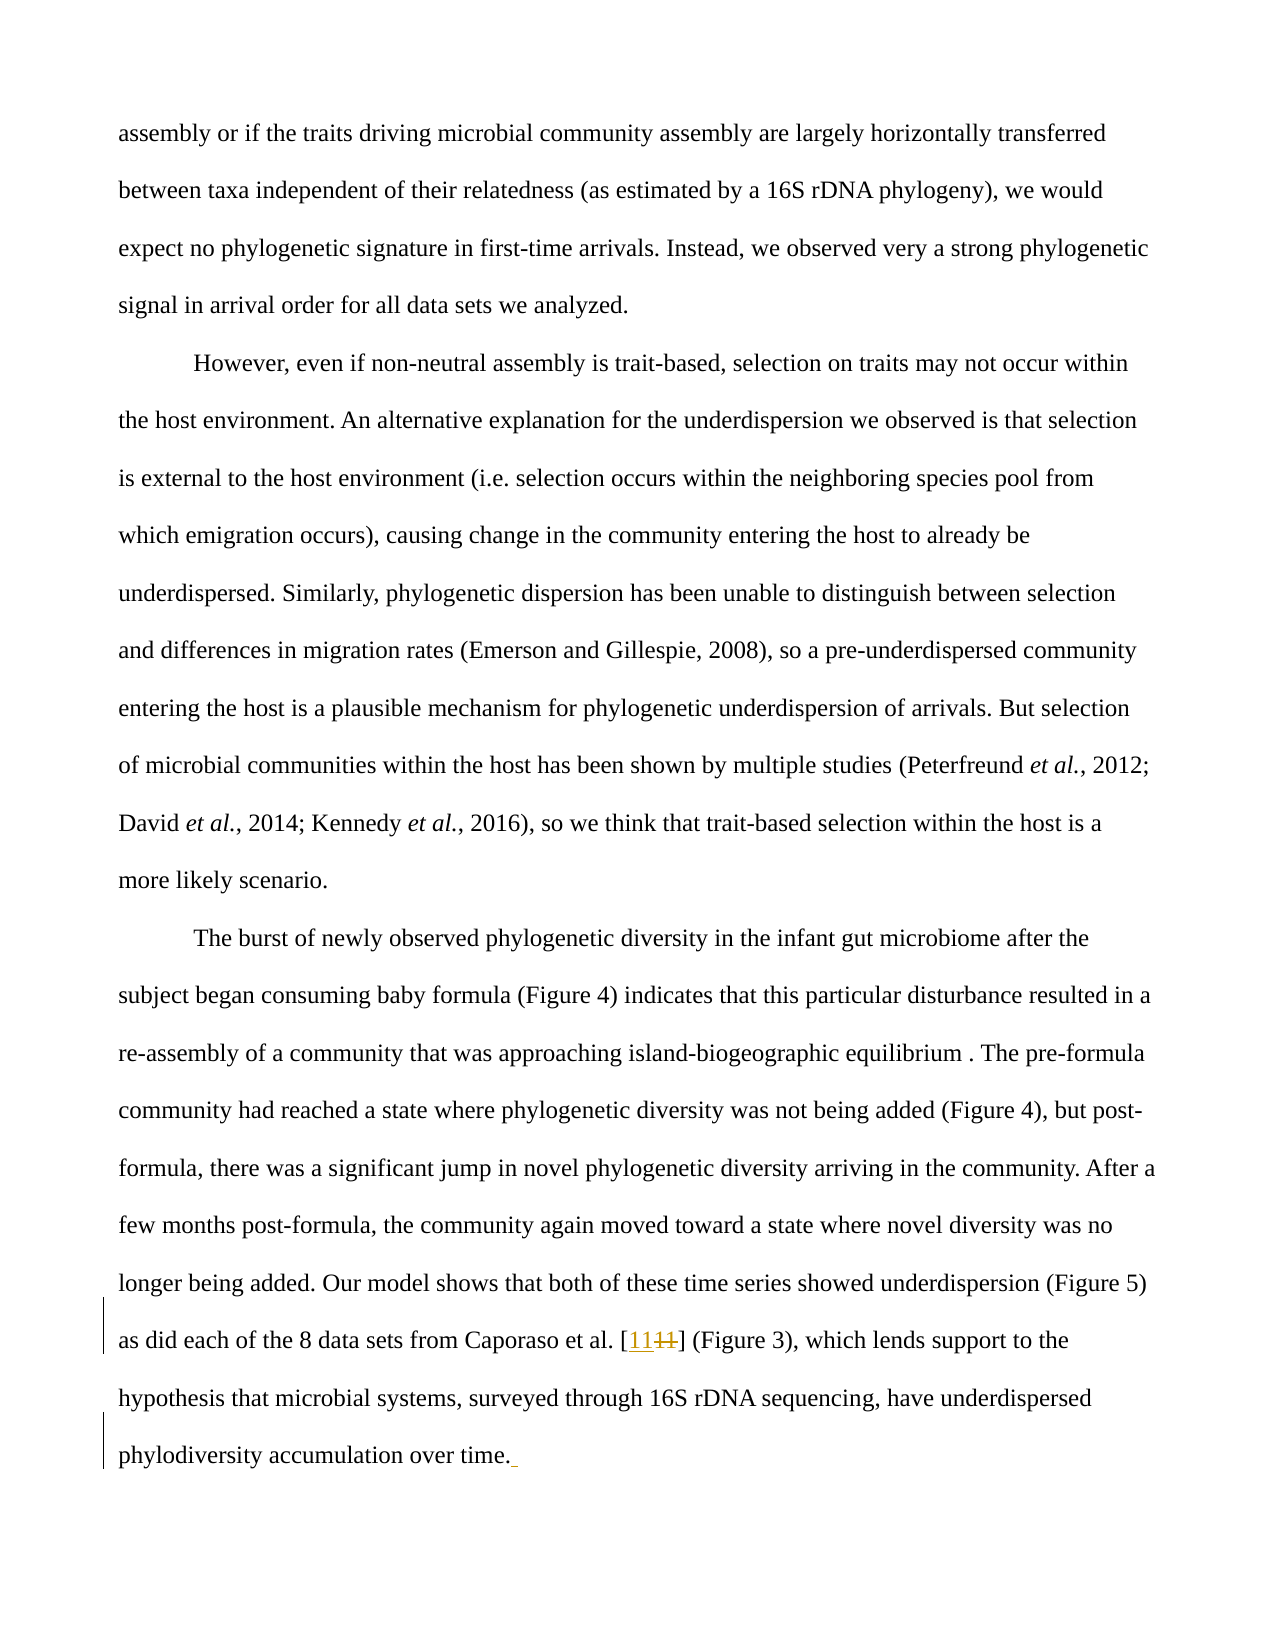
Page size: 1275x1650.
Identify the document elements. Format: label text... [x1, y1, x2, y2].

text However, even if non-neutral assembly is trait-based, selection on traits may not occur within the host environment. An alternative explanation for the underdispersion we observed is that selection is external to the host environment (i.e. selection occurs within the neighboring species pool from which emigration occurs), causing change in the community entering the host to already be underdispersed. Similarly, phylogenetic dispersion has been unable to distinguish between selection and differences in migration rates (Emerson and Gillespie, 2008)⁠, so a pre-underdispersed community entering the host is a plausible mechanism for phylogenetic underdispersion of arrivals. But selection of microbial communities within the host has been shown by multiple studies (Peterfreund et al., 2012; David et al., 2014; Kennedy et al., 2016)⁠, so we think that trait-based selection within the host is a more likely scenario. [118, 348, 1157, 894]
text assembly or if the traits driving microbial community assembly are largely horizontally transferred between taxa independent of their relatedness (as estimated by a 16S rDNA phylogeny), we would expect no phylogenetic signature in first-time arrivals. Instead, we observed very a strong phylogenetic signal in arrival order for all data sets we analyzed. [118, 118, 1157, 319]
text The burst of newly observed phylogenetic diversity in the infant gut microbiome after the subject began consuming baby formula (Figure 4) indicates that this particular disturbance resulted in a re-assembly of a community that was approaching island-biogeographic equilibrium . The pre-formula community had reached a state where phylogenetic diversity was not being added (Figure 4), but post-formula, there was a significant jump in novel phylogenetic diversity arriving in the community. After a few months post-formula, the community again moved toward a state where novel diversity was no longer being added. Our model shows that both of these time series showed underdispersion (Figure 5) as did each of the 8 data sets from Caporaso et al. [11] (Figure 3), which lends support to the hypothesis that microbial systems, surveyed through 16S rDNA sequencing, have underdispersed phylodiversity accumulation over time. [118, 923, 1157, 1469]
